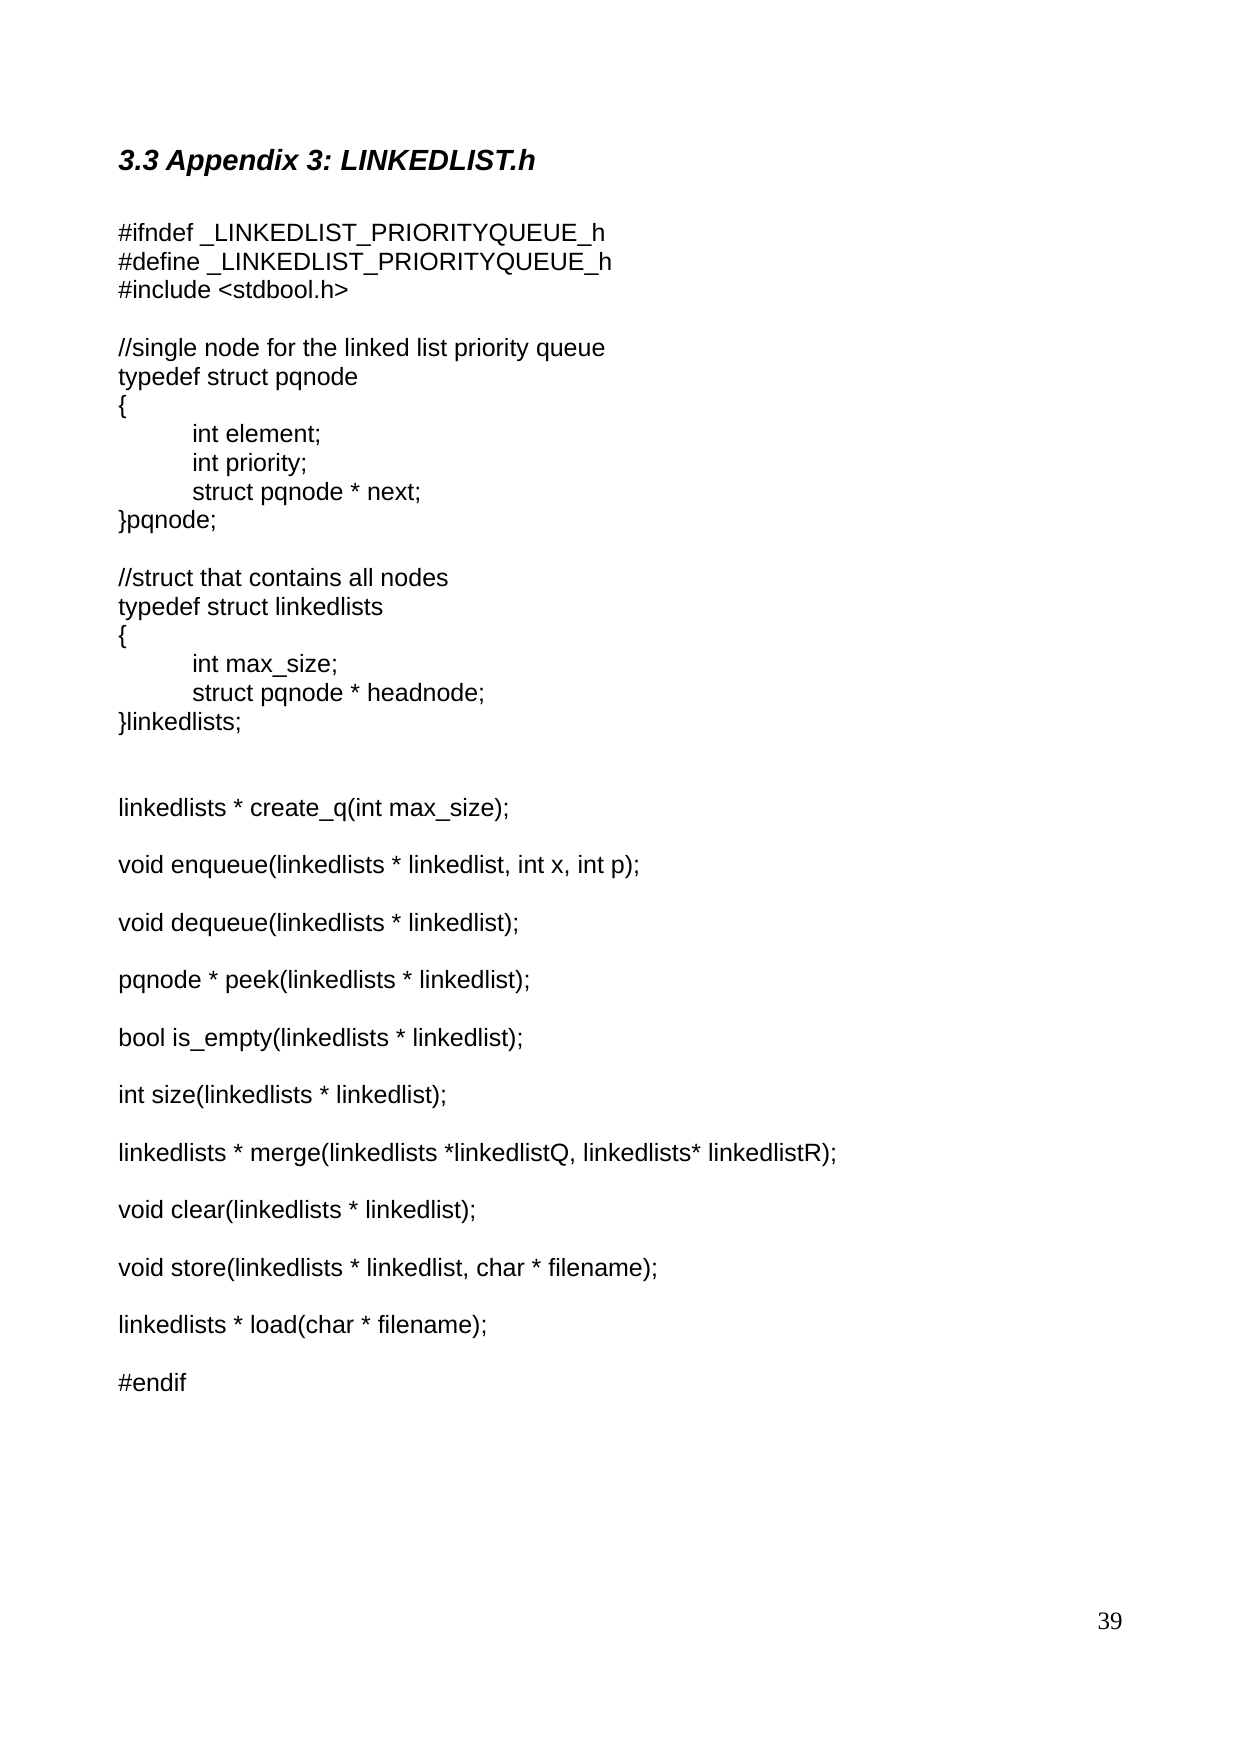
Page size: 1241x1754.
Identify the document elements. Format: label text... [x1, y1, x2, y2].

text #endif [118, 1368, 1122, 1397]
text }pqnode; [118, 505, 1122, 534]
text void store(linkedlists * linkedlist, char * filename); [118, 1253, 1122, 1282]
text int element; [118, 419, 1122, 448]
text void enqueue(linkedlists * linkedlist, int x, int p); [118, 850, 1122, 879]
text void dequeue(linkedlists * linkedlist); [118, 908, 1122, 937]
text #include <stdbool.h> [118, 275, 1122, 304]
text #define _LINKEDLIST_PRIORITYQUEUE_h [118, 247, 1122, 275]
text struct pqnode * headnode; [118, 678, 1122, 707]
text linkedlists * create_q(int max_size); [118, 793, 1122, 822]
text pqnode * peek(linkedlists * linkedlist); [118, 965, 1122, 994]
text linkedlists * merge(linkedlists *linkedlistQ, linkedlists* linkedlistR); [118, 1138, 1122, 1167]
subtitle 3.3 Appendix 3: LINKEDLIST.h [118, 143, 1122, 177]
text int priority; [118, 448, 1122, 477]
text int size(linkedlists * linkedlist); [118, 1080, 1122, 1109]
text { [118, 390, 1122, 419]
text { [118, 620, 1122, 649]
text bool is_empty(linkedlists * linkedlist); [118, 1023, 1122, 1052]
text //single node for the linked list priority queue [118, 333, 1122, 362]
text typedef struct linkedlists [118, 592, 1122, 620]
text struct pqnode * next; [118, 477, 1122, 505]
text int max_size; [118, 649, 1122, 678]
text }linkedlists; [118, 707, 1122, 735]
text #ifndef _LINKEDLIST_PRIORITYQUEUE_h [118, 218, 1122, 247]
text //struct that contains all nodes [118, 563, 1122, 592]
text linkedlists * load(char * filename); [118, 1310, 1122, 1339]
text typedef struct pqnode [118, 362, 1122, 390]
text void clear(linkedlists * linkedlist); [118, 1195, 1122, 1224]
